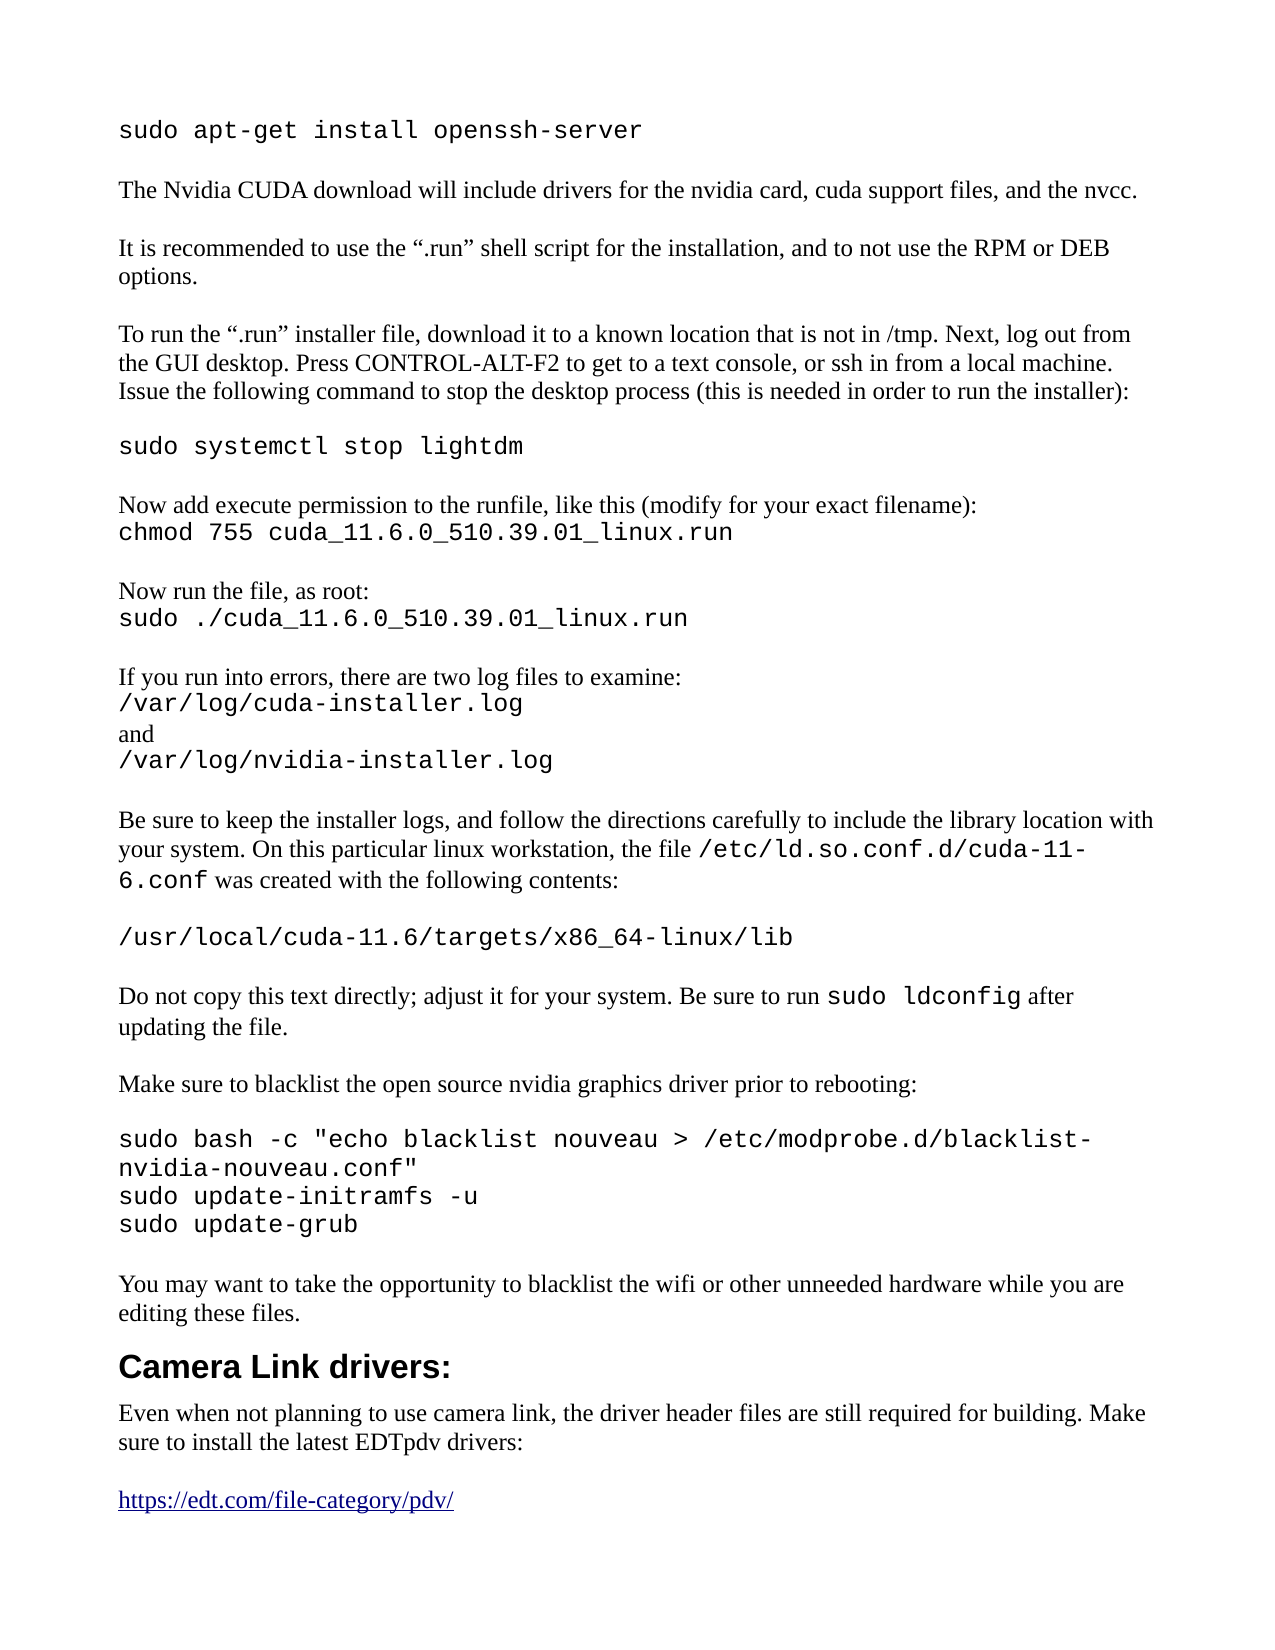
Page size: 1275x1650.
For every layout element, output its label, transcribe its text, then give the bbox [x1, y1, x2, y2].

subtitle Camera Link drivers: [118, 1347, 1157, 1386]
text To run the “.run” installer file, download it to a known location that is not in /tmp. Next, log out from the GUI desktop. Press CONTROL-ALT-F2 to get to a text console, or ssh in from a local machine. Issue the following command to stop the desktop process (this is needed in order to run the installer): [118, 319, 1157, 405]
text /var/log/nvidia-installer.log [118, 748, 1157, 776]
text sudo apt-get install openssh-server [118, 118, 1157, 146]
text and [118, 719, 1157, 748]
text Be sure to keep the installer logs, and follow the directions carefully to include the library location with your system. On this particular linux workstation, the file /etc/ld.so.conf.d/cuda-11-6.conf was created with the following contents: [118, 805, 1157, 896]
text Now run the file, as root: [118, 576, 1157, 605]
text The Nvidia CUDA download will include drivers for the nvidia card, cuda support files, and the nvcc. [118, 175, 1157, 204]
text It is recommended to use the “.run” shell script for the installation, and to not use the RPM or DEB options. [118, 233, 1157, 290]
text Even when not planning to use camera link, the driver header files are still required for building. Make sure to install the latest EDTpdv drivers: [118, 1398, 1157, 1456]
text /usr/local/cuda-11.6/targets/x86_64-linux/lib [118, 924, 1157, 953]
text Do not copy this text directly; adjust it for your system. Be sure to run sudo ldconfig after updating the file. [118, 981, 1157, 1041]
text https://edt.com/file-category/pdv/ [118, 1456, 1157, 1513]
text Make sure to blacklist the open source nvidia graphics driver prior to rebooting: [118, 1069, 1157, 1098]
text /var/log/cuda-installer.log [118, 691, 1157, 719]
text sudo ./cuda_11.6.0_510.39.01_linux.run [118, 605, 1157, 633]
text chmod 755 cuda_11.6.0_510.39.01_linux.run [118, 519, 1157, 548]
text sudo update-grub [118, 1212, 1157, 1240]
text sudo systemctl stop lightdm [118, 434, 1157, 462]
text If you run into errors, there are two log files to examine: [118, 662, 1157, 691]
text sudo bash -c "echo blacklist nouveau > /etc/modprobe.d/blacklist-nvidia-nouveau.conf" [118, 1127, 1157, 1183]
text You may want to take the opportunity to blacklist the wifi or other unneeded hardware while you are editing these files. [118, 1269, 1157, 1326]
text sudo update-initramfs -u [118, 1183, 1157, 1212]
